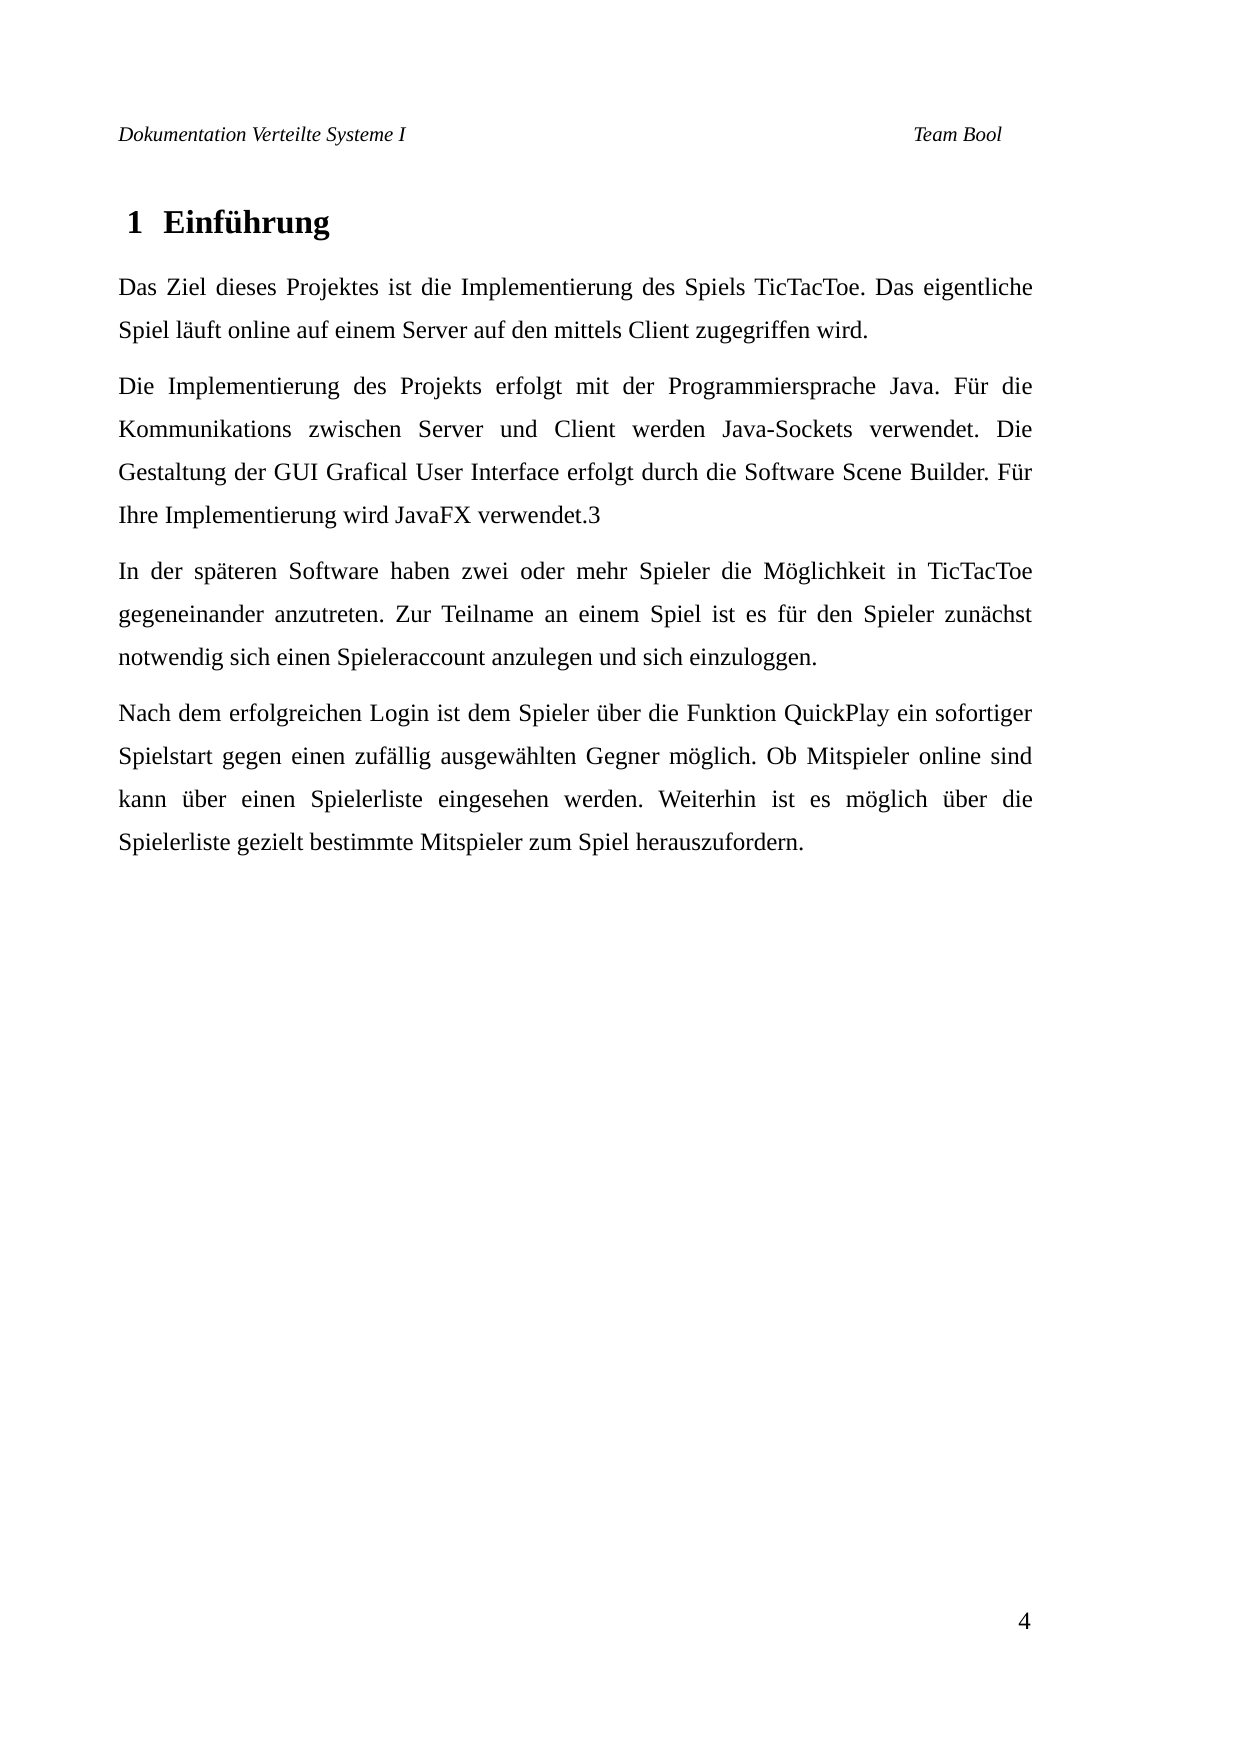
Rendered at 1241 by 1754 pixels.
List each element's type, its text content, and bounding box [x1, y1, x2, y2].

text In der späteren Software haben zwei oder mehr Spieler die Möglichkeit in TicTacToe gegeneinander anzutreten. Zur Teilname an einem Spiel ist es für den Spieler zunächst notwendig sich einen Spieleraccount anzulegen und sich einzuloggen. [118, 556, 1033, 671]
text Die Implementierung des Projekts erfolgt mit der Programmiersprache Java. Für die Kommunikations zwischen Server und Client werden Java-Sockets verwendet. Die Gestaltung der GUI Grafical User Interface erfolgt durch die Software Scene Builder. Für Ihre Implementierung wird JavaFX verwendet.3 [118, 371, 1033, 529]
text Nach dem erfolgreichen Login ist dem Spieler über die Funktion QuickPlay ein sofortiger Spielstart gegen einen zufällig ausgewählten Gegner möglich. Ob Mitspieler online sind kann über einen Spielerliste eingesehen werden. Weiterhin ist es möglich über die Spielerliste gezielt bestimmte Mitspieler zum Spiel herauszufordern. [118, 698, 1033, 856]
text Das Ziel dieses Projektes ist die Implementierung des Spiels TicTacToe. Das eigentliche Spiel läuft online auf einem Server auf den mittels Client zugegriffen wird. [118, 272, 1033, 344]
subtitle Einführung [118, 202, 1033, 240]
